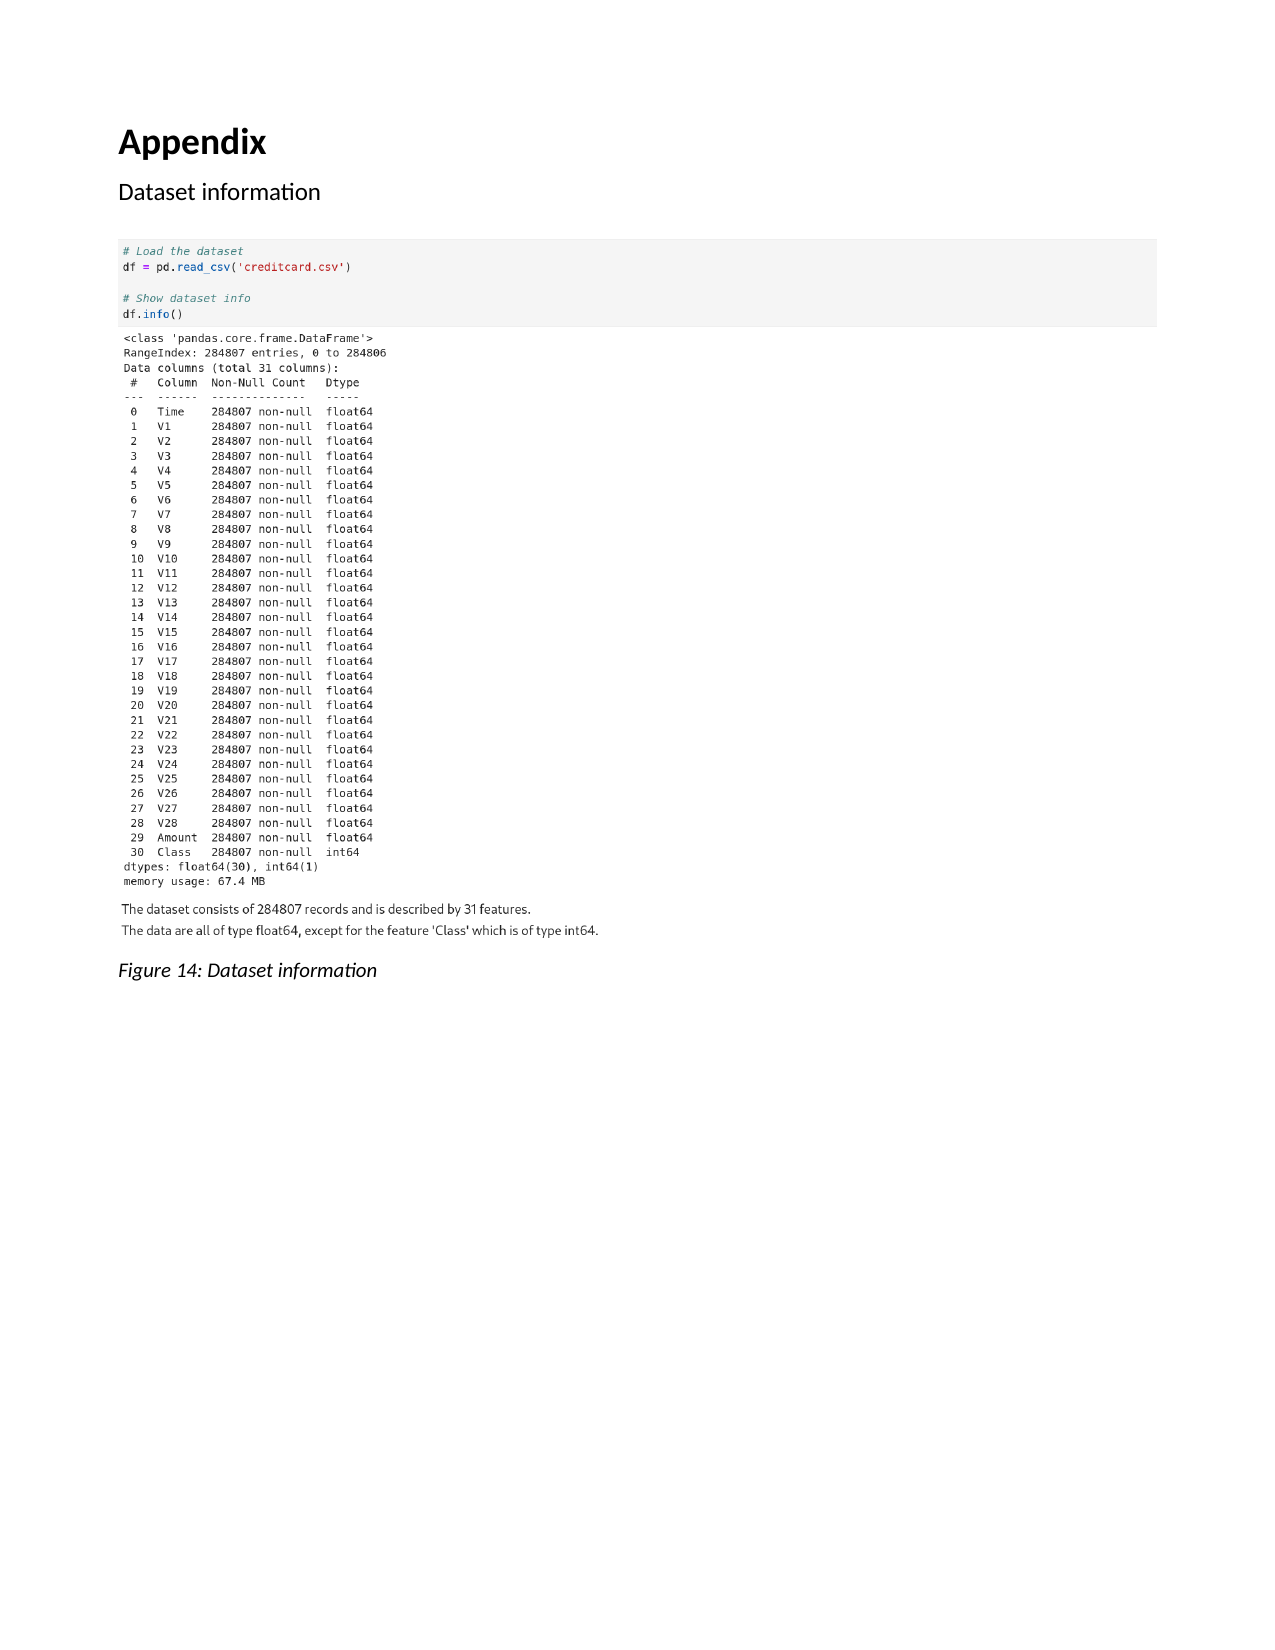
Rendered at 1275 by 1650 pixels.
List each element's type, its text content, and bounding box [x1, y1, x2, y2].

subtitle Appendix [118, 118, 1157, 164]
text Figure 14: Dataset information [118, 946, 1157, 983]
text Dataset information [118, 176, 1157, 207]
picture [118, 238, 1157, 946]
